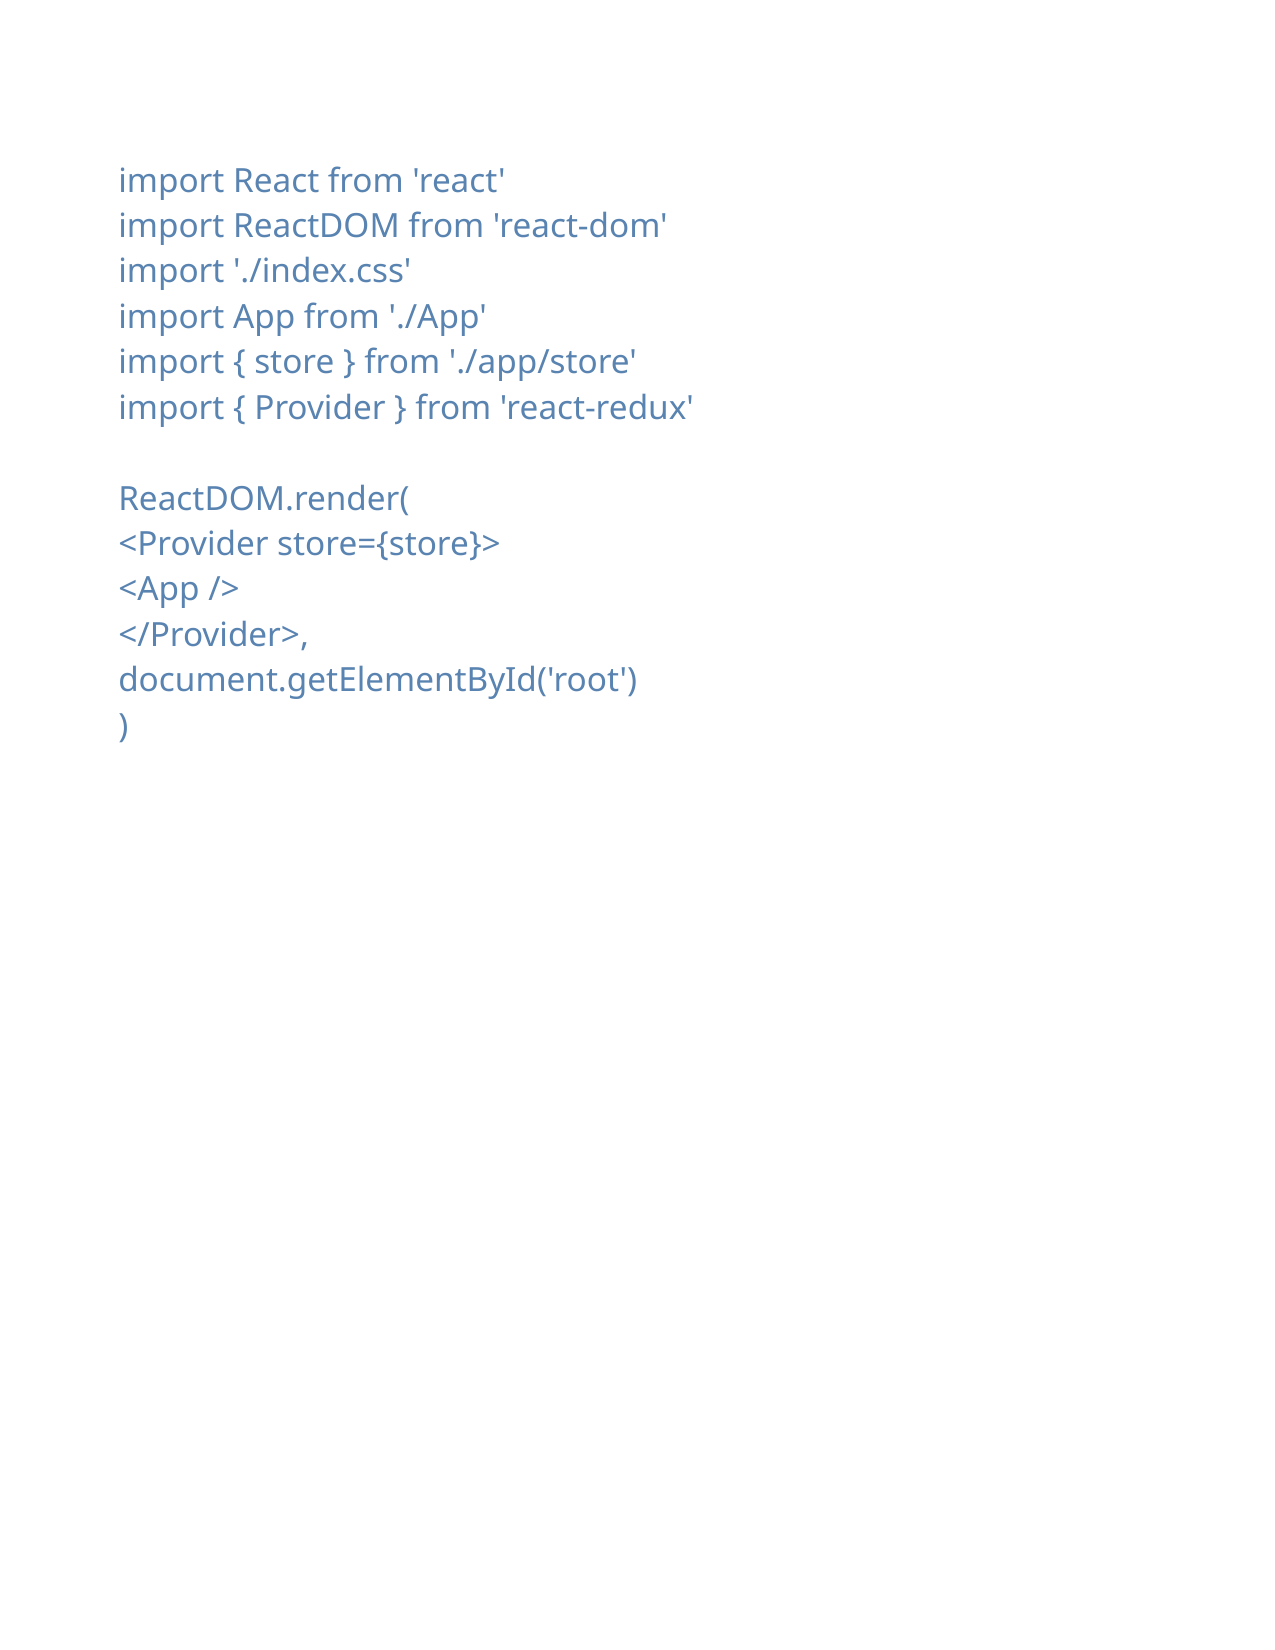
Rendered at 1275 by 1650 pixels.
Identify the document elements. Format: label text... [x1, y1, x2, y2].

text import React from 'react' import ReactDOM from 'react-dom' import './index.css' import App from './App' import { store } from './app/store' import { Provider } from 'react-redux' ReactDOM.render( <Provider store={store}> <App /> </Provider>, document.getElementById('root') ) [118, 156, 1157, 747]
